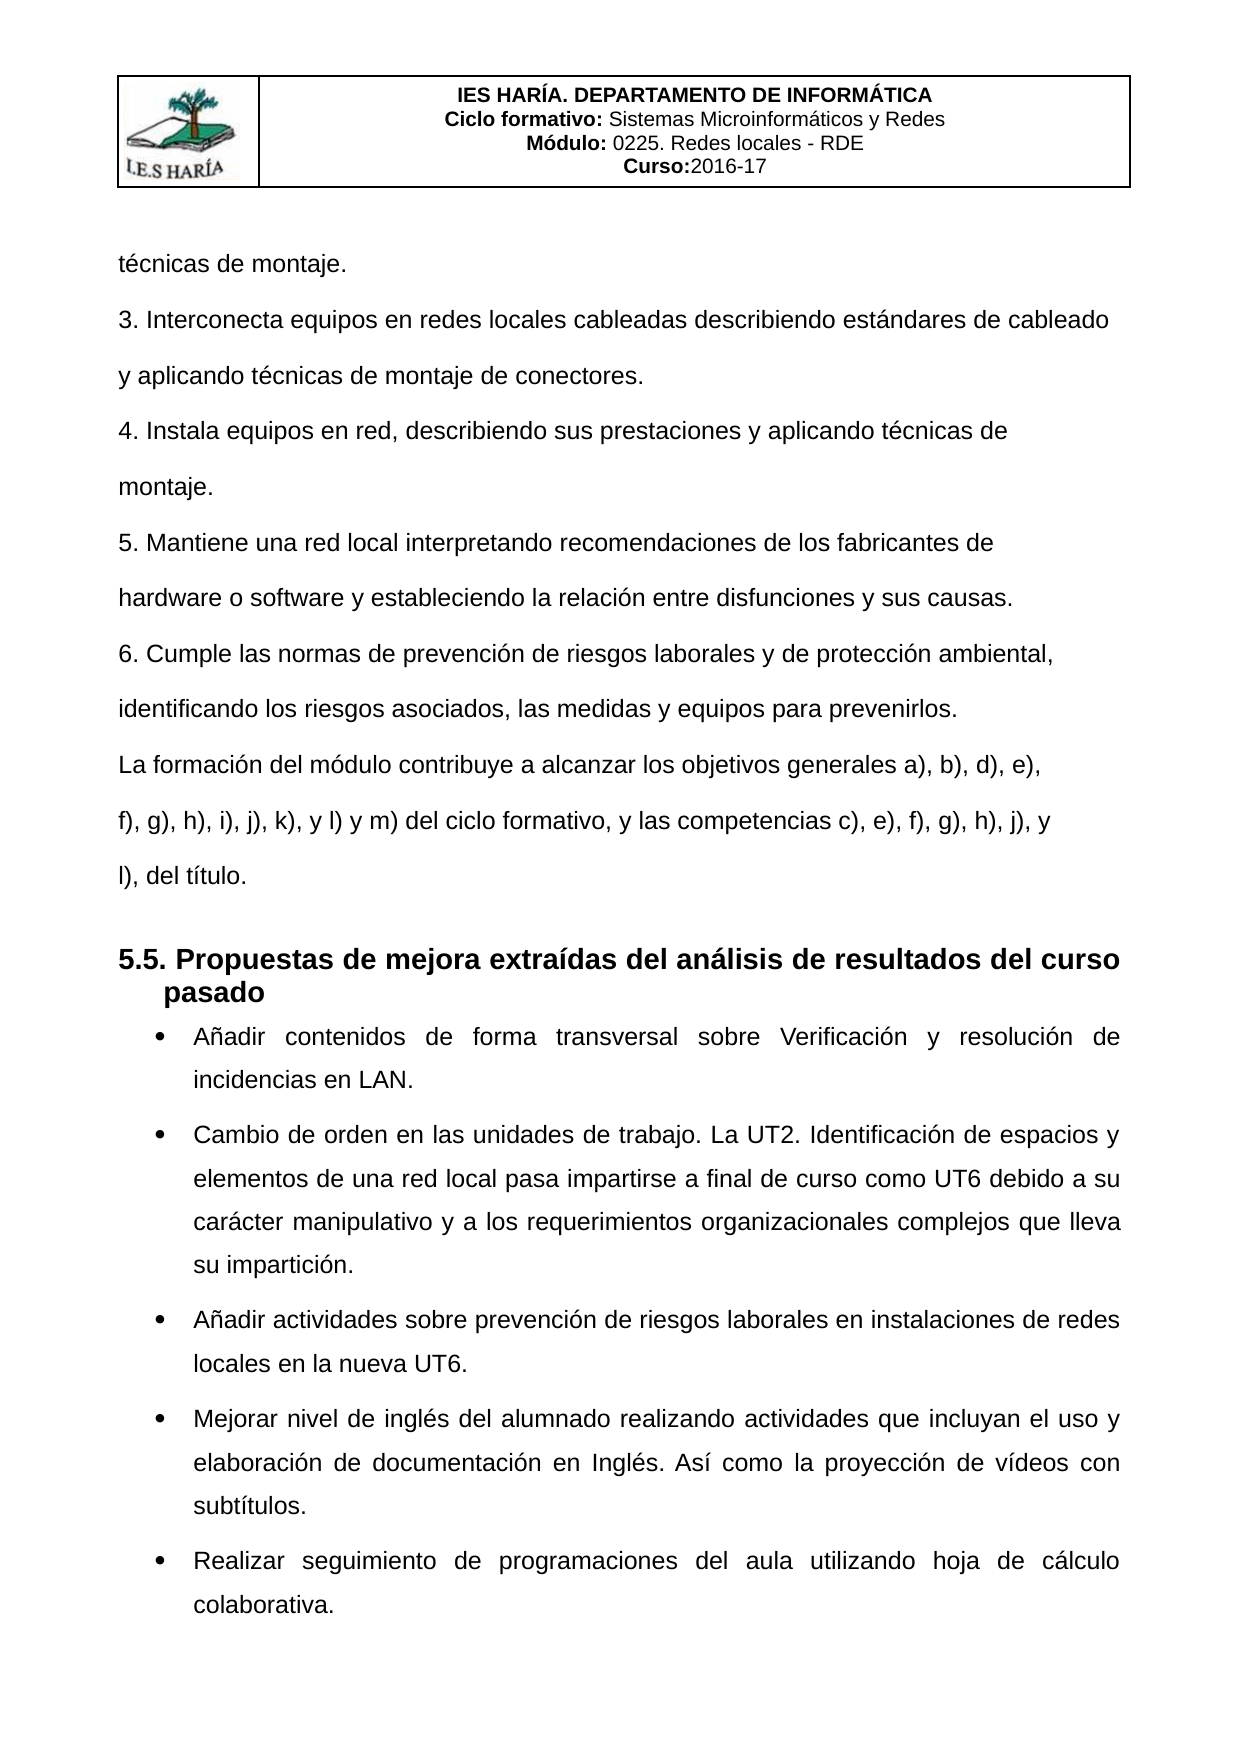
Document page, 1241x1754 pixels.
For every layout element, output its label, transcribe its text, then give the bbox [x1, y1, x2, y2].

text 6. Cumple las normas de prevención de riesgos laborales y de protección ambiental, [118, 639, 1122, 668]
list Añadir actividades sobre prevención de riesgos laborales en instalaciones de redes locales en la nueva UT6. [156, 1306, 1122, 1377]
text técnicas de montaje. [118, 249, 1122, 278]
subtitle 5.5. Propuestas de mejora extraídas del análisis de resultados del curso pasado [118, 942, 1122, 1009]
text l), del título. [118, 861, 1122, 890]
list Añadir contenidos de forma transversal sobre Verificación y resolución de incidencias en LAN. [156, 1022, 1122, 1093]
text 4. Instala equipos en red, describiendo sus prestaciones y aplicando técnicas de [118, 416, 1122, 445]
text f), g), h), i), j), k), y l) y m) del ciclo formativo, y las competencias c), e), f), g), h), j), y [118, 806, 1122, 834]
text y aplicando técnicas de montaje de conectores. [118, 361, 1122, 389]
list Realizar seguimiento de programaciones del aula utilizando hoja de cálculo colaborativa. [156, 1546, 1122, 1618]
list Cambio de orden en las unidades de trabajo. La UT2. Identificación de espacios y elementos de una red local pasa impartirse a final de curso como UT6 debido a su carácter manipulativo y a los requerimientos organizacionales complejos que lleva su impartición. [156, 1120, 1122, 1279]
text hardware o software y estableciendo la relación entre disfunciones y sus causas. [118, 583, 1122, 612]
text 3. Interconecta equipos en redes locales cableadas describiendo estándares de cableado [118, 305, 1122, 334]
text 5. Mantiene una red local interpretando recomendaciones de los fabricantes de [118, 528, 1122, 556]
picture [123, 82, 241, 180]
list Mejorar nivel de inglés del alumnado realizando actividades que incluyan el uso y elaboración de documentación en Inglés. Así como la proyección de vídeos con subtítulos. [156, 1404, 1122, 1519]
text identificando los riesgos asociados, las medidas y equipos para prevenirlos. [118, 694, 1122, 723]
text montaje. [118, 472, 1122, 501]
text La formación del módulo contribuye a alcanzar los objetivos generales a), b), d), e), [118, 750, 1122, 779]
